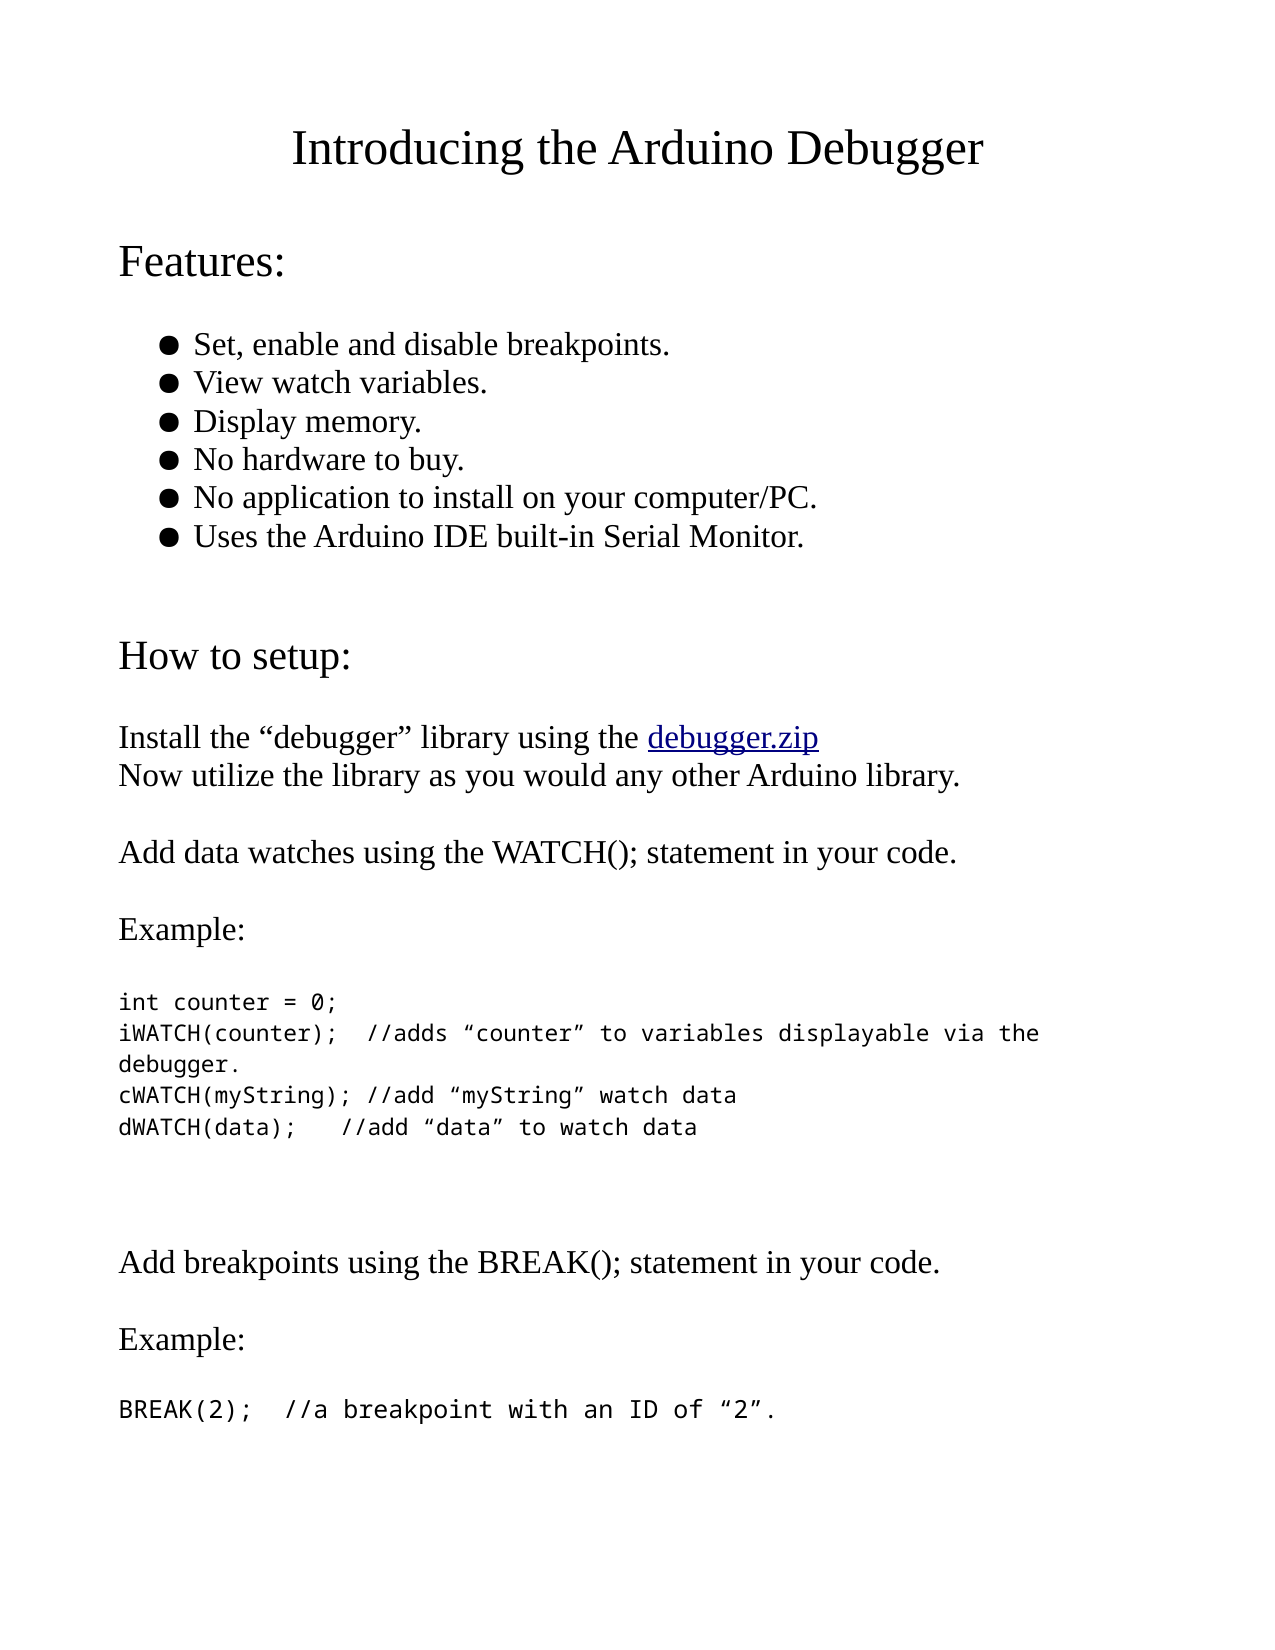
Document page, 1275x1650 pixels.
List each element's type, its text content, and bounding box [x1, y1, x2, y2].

list No hardware to buy. [156, 439, 1157, 477]
text int counter = 0; [118, 985, 1157, 1017]
text Install the “debugger” library using the debugger.zip [118, 717, 1157, 755]
list Display memory. [156, 401, 1157, 439]
list Set, enable and disable breakpoints. [156, 324, 1157, 362]
text Introducing the Arduino Debugger [118, 118, 1157, 176]
text How to setup: [118, 631, 1157, 679]
text iWATCH(counter); //adds “counter” to variables displayable via the debugger. [118, 1017, 1157, 1079]
text BREAK(2); //a breakpoint with an ID of “2”. [118, 1392, 1157, 1426]
list No application to install on your computer/PC. [156, 477, 1157, 516]
text Add data watches using the WATCH(); statement in your code. [118, 832, 1157, 870]
list View watch variables. [156, 362, 1157, 401]
text Now utilize the library as you would any other Arduino library. [118, 755, 1157, 794]
text cWATCH(myString); //add “myString” watch data [118, 1079, 1157, 1110]
text dWATCH(data); //add “data” to watch data [118, 1110, 1157, 1142]
text Features: [118, 233, 1157, 286]
list Uses the Arduino IDE built-in Serial Monitor. [156, 516, 1157, 554]
text Example: [118, 1319, 1157, 1357]
text Example: [118, 909, 1157, 947]
text Add breakpoints using the BREAK(); statement in your code. [118, 1242, 1157, 1281]
